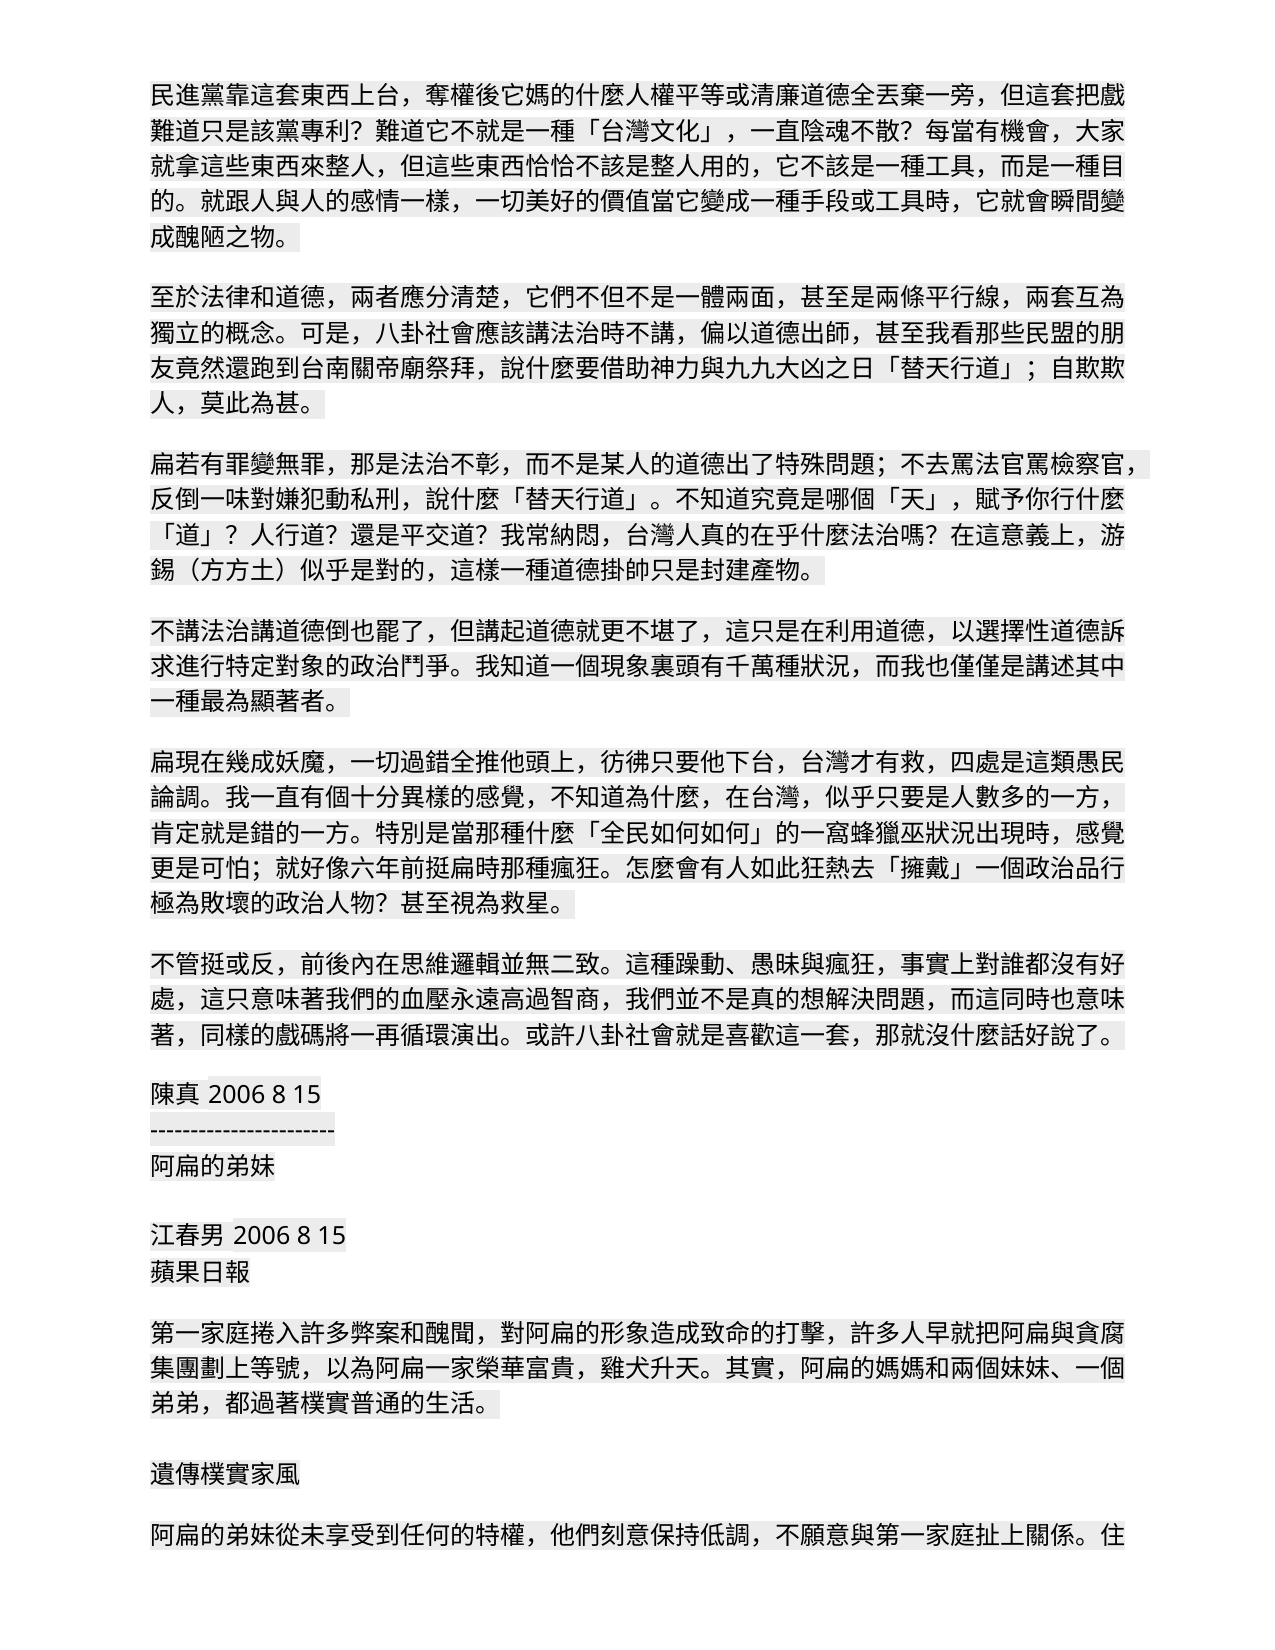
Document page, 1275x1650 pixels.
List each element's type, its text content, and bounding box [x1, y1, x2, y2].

text 扁現在幾成妖魔，一切過錯全推他頭上，彷彿只要他下台，台灣才有救，四處是這類愚民論調。我一直有個十分異樣的感覺，不知道為什麼，在台灣，似乎只要是人數多的一方，肯定就是錯的一方。特別是當那種什麼「全民如何如何」的一窩蜂獵巫狀況出現時，感覺更是可怕；就好像六年前挺扁時那種瘋狂。怎麼會有人如此狂熱去「擁戴」一個政治品行極為敗壞的政治人物？甚至視為救星。 [150, 742, 1125, 919]
text 不管挺或反，前後內在思維邏輯並無二致。這種躁動、愚昧與瘋狂，事實上對誰都沒有好處，這只意味著我們的血壓永遠高過智商，我們並不是真的想解決問題，而這同時也意味著，同樣的戲碼將一再循環演出。或許八卦社會就是喜歡這一套，那就沒什麼話好說了。 [150, 944, 1125, 1050]
text 至於法律和道德，兩者應分清楚，它們不但不是一體兩面，甚至是兩條平行線，兩套互為獨立的概念。可是，八卦社會應該講法治時不講，偏以道德出師，甚至我看那些民盟的朋友竟然還跑到台南關帝廟祭拜，說什麼要借助神力與九九大凶之日「替天行道」；自欺欺人，莫此為甚。 [150, 277, 1125, 419]
text 阿扁的弟妹從未享受到任何的特權，他們刻意保持低調，不願意與第一家庭扯上關係。住在高雄的兩位妹妹都是小學老師，從未接受訪問。阿扁的親弟弟，一直找不到像樣的工作，以前都作些臨時工，直到前幾年，才在南科找到總務工作，天天騎摩托車上班。他與母親住在官田老家，阿扁每次回家，總有大批媒體跟隨，但他的老弟卻從未曝光。 [150, 1514, 1125, 1550]
text 扁若有罪變無罪，那是法治不彰，而不是某人的道德出了特殊問題；不去罵法官罵檢察官，反倒一味對嫌犯動私刑，說什麼「替天行道」。不知道究竟是哪個「天」，賦予你行什麼「道」？人行道？還是平交道？我常納悶，台灣人真的在乎什麼法治嗎？在這意義上，游錫（方方土）似乎是對的，這樣一種道德掛帥只是封建產物。 [150, 444, 1125, 585]
text 第一家庭捲入許多弊案和醜聞，對阿扁的形象造成致命的打擊，許多人早就把阿扁與貪腐集團劃上等號，以為阿扁一家榮華富貴，雞犬升天。其實，阿扁的媽媽和兩個妹妹、一個弟弟，都過著樸實普通的生活。 遺傳樸實家風 [150, 1312, 1125, 1489]
text 民進黨靠這套東西上台，奪權後它媽的什麼人權平等或清廉道德全丟棄一旁，但這套把戲難道只是該黨專利？難道它不就是一種「台灣文化」，一直陰魂不散？每當有機會，大家就拿這些東西來整人，但這些東西恰恰不該是整人用的，它不該是一種工具，而是一種目的。就跟人與人的感情一樣，一切美好的價值當它變成一種手段或工具時，它就會瞬間變成醜陋之物。 [150, 75, 1125, 252]
text 不講法治講道德倒也罷了，但講起道德就更不堪了，這只是在利用道德，以選擇性道德訴求進行特定對象的政治鬥爭。我知道一個現象裏頭有千萬種狀況，而我也僅僅是講述其中一種最為顯著者。 [150, 610, 1125, 717]
text 陳真 2006 8 15 ----------------------- 阿扁的弟妹 江春男 2006 8 15 蘋果日報 [150, 1075, 1125, 1287]
